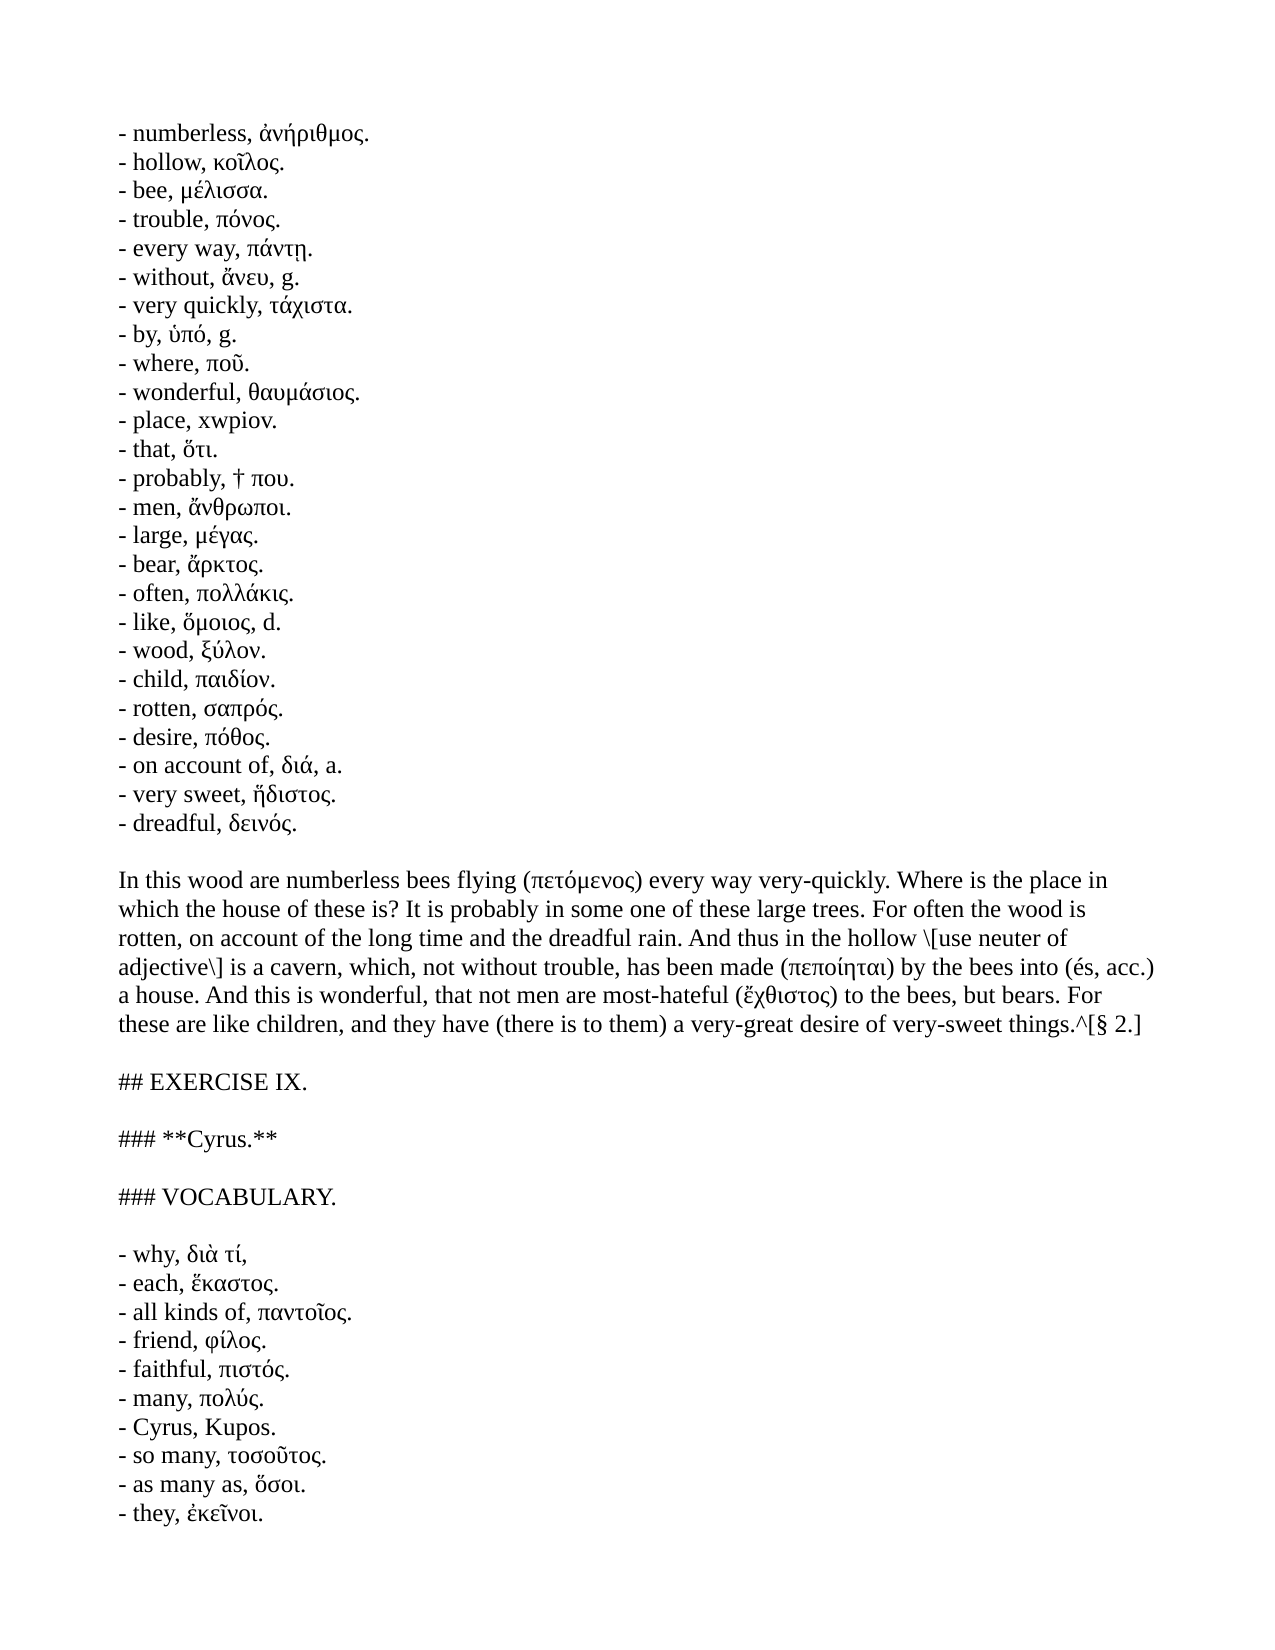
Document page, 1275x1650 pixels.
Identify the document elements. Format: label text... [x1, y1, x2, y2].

text - very quickly, τάχιστα. [118, 291, 1157, 319]
text - hollow, κοῖλος. [118, 147, 1157, 176]
text - large, μέγας. [118, 521, 1157, 549]
text - rotten, σαπρός. [118, 693, 1157, 722]
text - dreadful, δεινός. [118, 808, 1157, 837]
text - men, ἄνθρωποι. [118, 492, 1157, 521]
text - very sweet, ἥδιστος. [118, 779, 1157, 808]
text - all kinds of, παντοῖος. [118, 1297, 1157, 1326]
text - so many, τοσοῦτος. [118, 1441, 1157, 1469]
text - bear, ἄρκτος. [118, 549, 1157, 578]
text - each, ἕκαστος. [118, 1268, 1157, 1297]
text - child, παιδίον. [118, 664, 1157, 693]
text - that, ὅτι. [118, 434, 1157, 463]
text ## EXERCISE IX. [118, 1067, 1157, 1096]
text - by, ὑπό, g. [118, 319, 1157, 348]
text - desire, πόθος. [118, 722, 1157, 751]
text - why, διὰ τί, [118, 1239, 1157, 1268]
text - as many as, ὅσοι. [118, 1469, 1157, 1498]
text - many, πολύς. [118, 1383, 1157, 1412]
text - wood, ξύλον. [118, 636, 1157, 664]
text - trouble, πόνος. [118, 204, 1157, 233]
text - every way, πάντῃ. [118, 233, 1157, 262]
text - often, πολλάκις. [118, 578, 1157, 607]
text - without, ἄνευ, g. [118, 262, 1157, 291]
text - bee, μέλισσα. [118, 176, 1157, 204]
text ### VOCABULARY. [118, 1182, 1157, 1211]
text - they, ἐκεῖνοι. [118, 1498, 1157, 1527]
text - faithful, πιστός. [118, 1354, 1157, 1383]
text - friend, φίλος. [118, 1326, 1157, 1354]
text - numberless, ἀνήριθμος. [118, 118, 1157, 147]
text - Cyrus, Kupos. [118, 1412, 1157, 1441]
text - where, ποῦ. [118, 348, 1157, 377]
text - like, ὅμοιος, d. [118, 607, 1157, 636]
text - wonderful, θαυμάσιος. [118, 377, 1157, 406]
text - probably, † που. [118, 463, 1157, 492]
text ### **Cyrus.** [118, 1124, 1157, 1153]
text - place, xwpiov. [118, 406, 1157, 434]
text - on account of, διά, a. [118, 751, 1157, 779]
text In this wood are numberless bees flying (πετόμενος) every way very-quickly. Where is the place in which the house of these is? It is probably in some one of these large trees. For often the wood is rotten, on account of the long time and the dreadful rain. And thus in the hollow \[use neuter of adjective\] is a cavern, which, not without trouble, has been made (πεποίηται) by the bees into (és, acc.) a house. And this is wonderful, that not men are most-hateful (ἔχθιστος) to the bees, but bears. For these are like children, and they have (there is to them) a very-great desire of very-sweet things.^[§ 2.] [118, 866, 1157, 1038]
